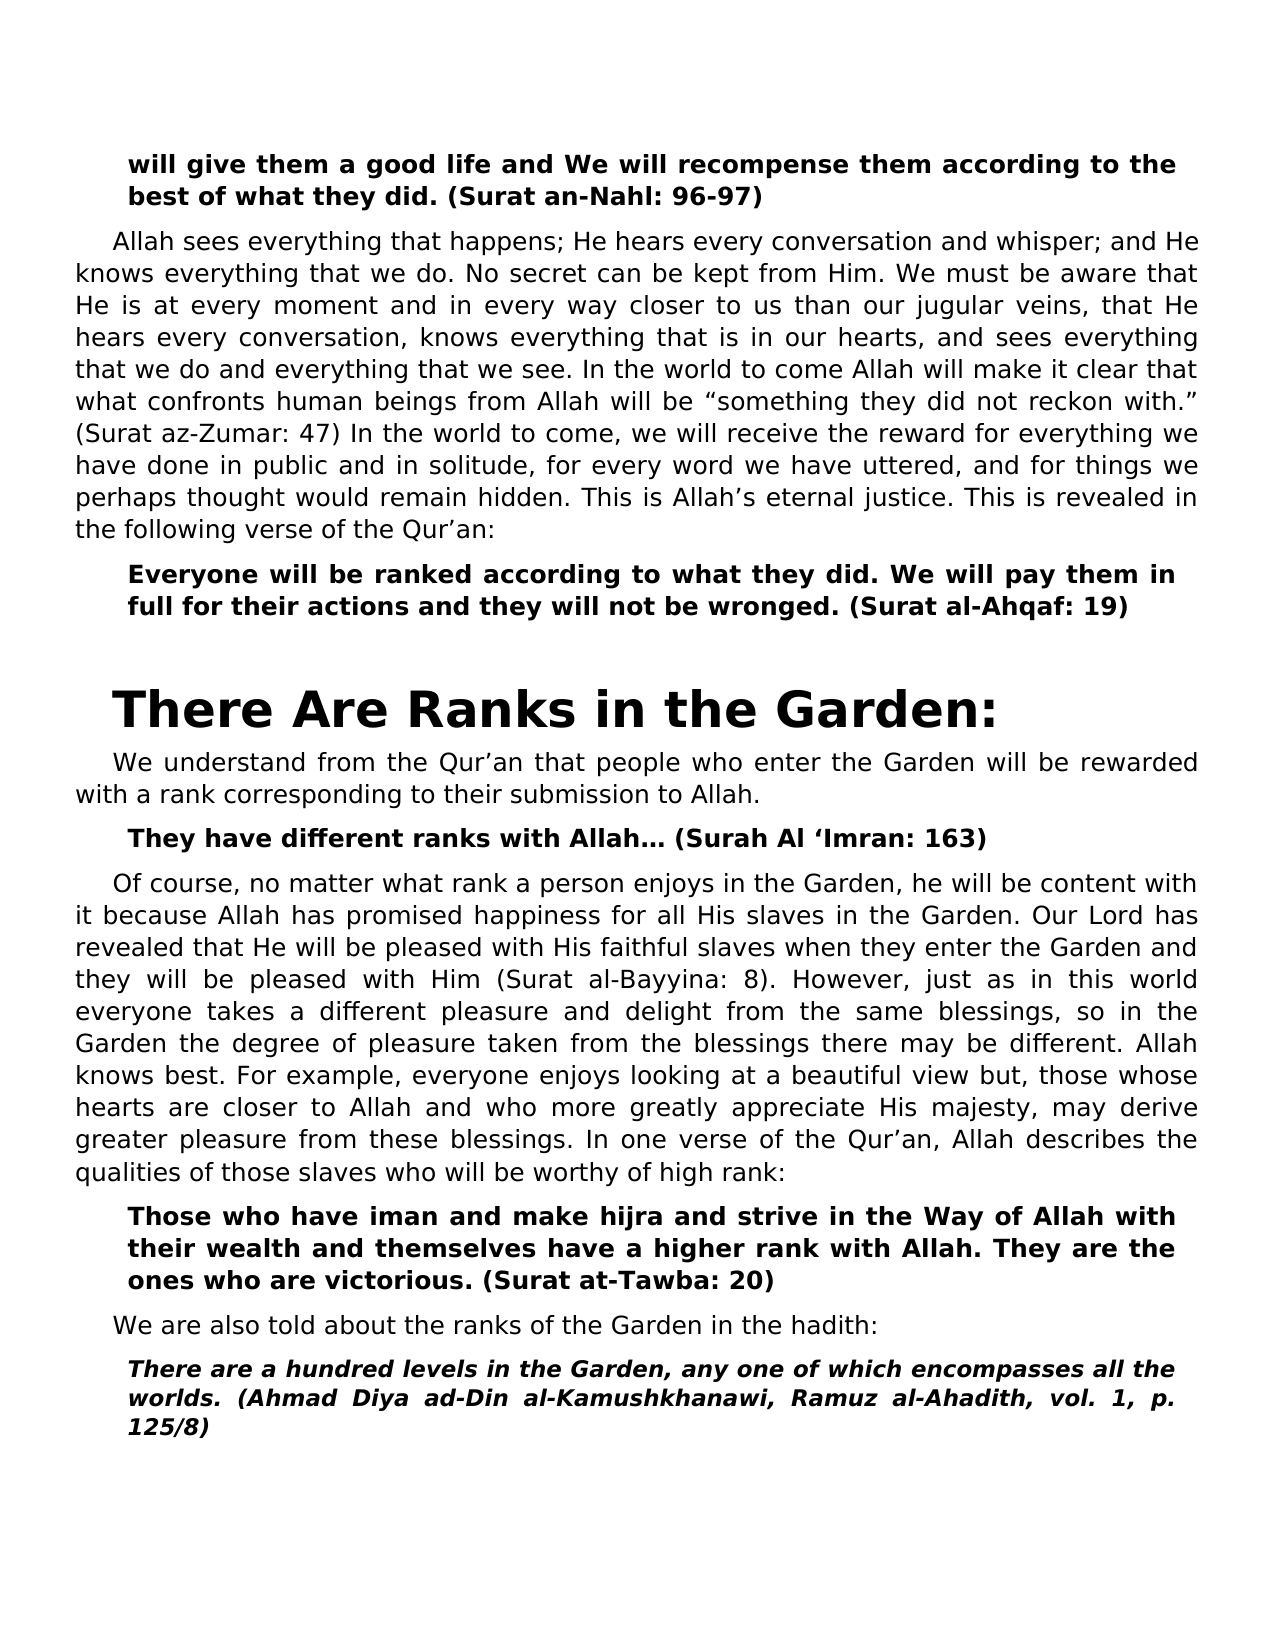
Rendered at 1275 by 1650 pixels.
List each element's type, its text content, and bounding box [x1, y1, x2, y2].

text Allah sees everything that happens; He hears every conversation and whisper; and He knows everything that we do. No secret can be kept from Him. We must be aware that He is at every moment and in every way closer to us than our jugular veins, that He hears every conversation, knows everything that is in our hearts, and sees everything that we do and everything that we see. In the world to come Allah will make it clear that what confronts human beings from Allah will be “something they did not reckon with.” (Surat az-Zumar: 47) In the world to come, we will receive the reward for everything we have done in public and in solitude, for every word we have uttered, and for things we perhaps thought would remain hidden. This is Allah’s eternal justice. This is revealed in the following verse of the Qur’an: [75, 227, 1200, 544]
text We are also told about the ranks of the Garden in the hadith: [75, 1311, 1200, 1340]
text Of course, no matter what rank a person enjoys in the Garden, he will be content with it because Allah has promised happiness for all His slaves in the Garden. Our Lord has revealed that He will be pleased with His faithful slaves when they enter the Garden and they will be pleased with Him (Surat al-Bayyina: 8). However, just as in this world everyone takes a different pleasure and delight from the same blessings, so in the Garden the degree of pleasure taken from the blessings there may be different. Allah knows best. For example, everyone enjoys looking at a beautiful view but, those whose hearts are closer to Allah and who more greatly appreciate His majesty, may derive greater pleasure from these blessings. In one verse of the Qur’an, Allah describes the qualities of those slaves who will be worthy of high rank: [75, 869, 1200, 1187]
text We understand from the Qur’an that people who enter the Garden will be rewarded with a rank corresponding to their submission to Allah. [75, 748, 1200, 809]
text There are a hundred levels in the Garden, any one of which encompasses all the worlds. (Ahmad Diya ad-Din al-Kamushkhanawi, Ramuz al-Ahadith, vol. 1, p. 125/8) [127, 1356, 1177, 1441]
subtitle There Are Ranks in the Garden: [112, 681, 1200, 739]
text will give them a good life and We will recompense them according to the best of what they did. (Surat an-Nahl: 96-97) [127, 150, 1177, 211]
text Those who have iman and make hijra and strive in the Way of Allah with their wealth and themselves have a higher rank with Allah. They are the ones who are victorious. (Surat at-Tawba: 20) [127, 1202, 1177, 1296]
text Everyone will be ranked according to what they did. We will pay them in full for their actions and they will not be wronged. (Surat al-Ahqaf: 19) [127, 560, 1177, 621]
text They have different ranks with Allah… (Surah Al ‘Imran: 163) [127, 824, 1177, 854]
